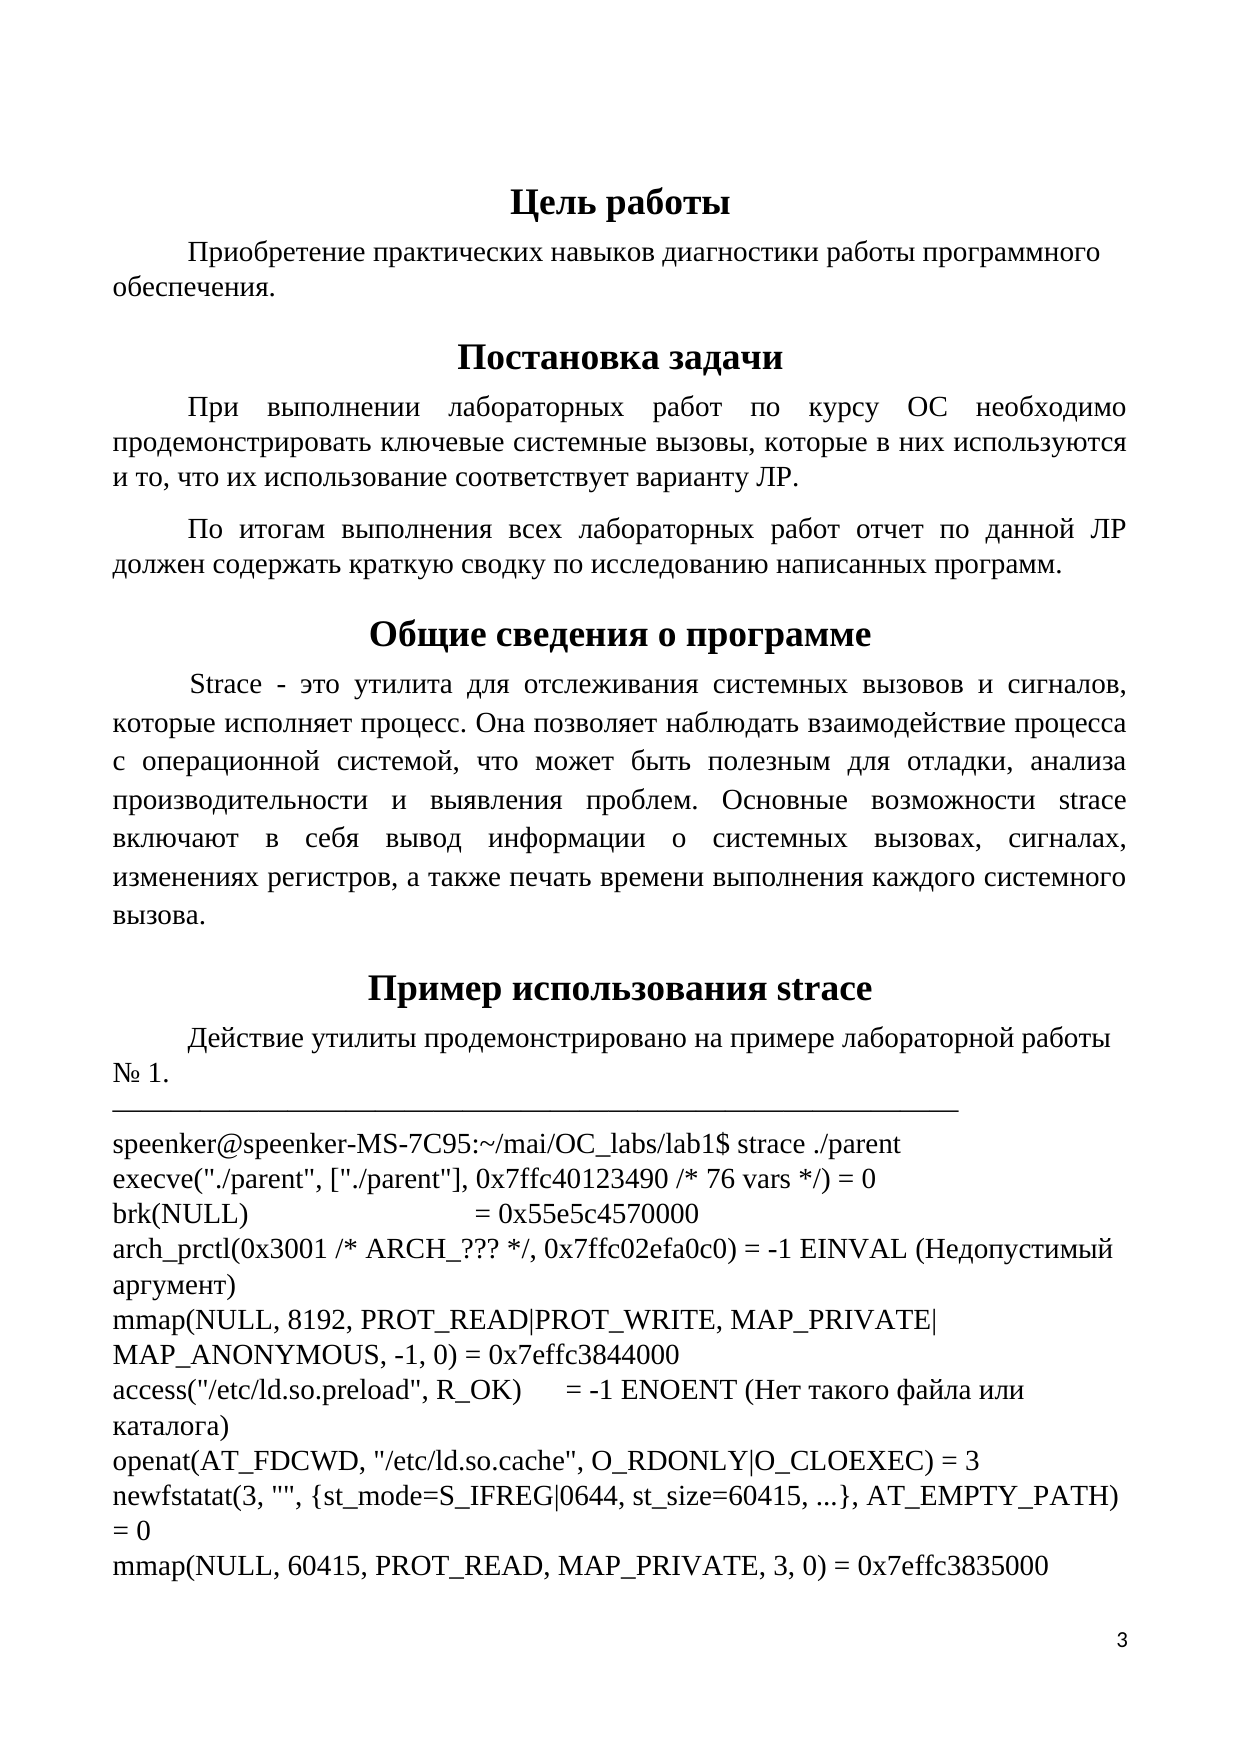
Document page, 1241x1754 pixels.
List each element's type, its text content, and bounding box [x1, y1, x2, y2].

subtitle Общие сведения о программе [112, 611, 1128, 654]
text Strace - это утилита для отслеживания системных вызовов и сигналов, которые исполняет процесс. Она позволяет наблюдать взаимодействие процесса с операционной системой, что может быть полезным для отладки, анализа производительности и выявления проблем. Основные возможности strace включают в себя вывод информации о системных вызовах, сигналах, изменениях регистров, а также печать времени выполнения каждого системного вызова. [112, 666, 1128, 931]
text openat(AT_FDCWD, "/etc/ld.so.cache", O_RDONLY|O_CLOEXEC) = 3 [112, 1443, 1128, 1476]
text По итогам выполнения всех лабораторных работ отчет по данной ЛР должен содержать краткую сводку по исследованию написанных программ. [112, 511, 1128, 580]
subtitle Постановка задачи [112, 334, 1128, 377]
text Приобретение практических навыков диагностики работы программного обеспечения. [112, 234, 1128, 303]
subtitle Цель работы [112, 179, 1128, 223]
text mmap(NULL, 60415, PROT_READ, MAP_PRIVATE, 3, 0) = 0x7effc3835000 [112, 1548, 1128, 1582]
text speenker@speenker-MS-7C95:~/mai/OC_labs/lab1$ strace ./parent [112, 1126, 1128, 1159]
text При выполнении лабораторных работ по курсу ОС необходимо продемонстрировать ключевые системные вызовы, которые в них используются и то, что их использование соответствует варианту ЛР. [112, 389, 1128, 493]
text mmap(NULL, 8192, PROT_READ|PROT_WRITE, MAP_PRIVATE|MAP_ANONYMOUS, -1, 0) = 0x7effc3844000 [112, 1302, 1128, 1371]
text Действие утилиты продемонстрировано на примере лабораторной работы [112, 1020, 1128, 1054]
text newfstatat(3, "", {st_mode=S_IFREG|0644, st_size=60415, ...}, AT_EMPTY_PATH) = 0 [112, 1478, 1128, 1547]
text access("/etc/ld.so.preload", R_OK) = -1 ENOENT (Нет такого файла или каталога) [112, 1372, 1128, 1441]
text № 1. [112, 1056, 1128, 1089]
text arch_prctl(0x3001 /* ARCH_??? */, 0x7ffc02efa0c0) = -1 EINVAL (Недопустимый аргумент) [112, 1232, 1128, 1300]
text brk(NULL) = 0x55e5c4570000 [112, 1196, 1128, 1230]
text ————————————————————————————— [112, 1091, 1128, 1124]
text execve("./parent", ["./parent"], 0x7ffc40123490 /* 76 vars */) = 0 [112, 1161, 1128, 1195]
subtitle Пример использования strace [112, 966, 1128, 1009]
